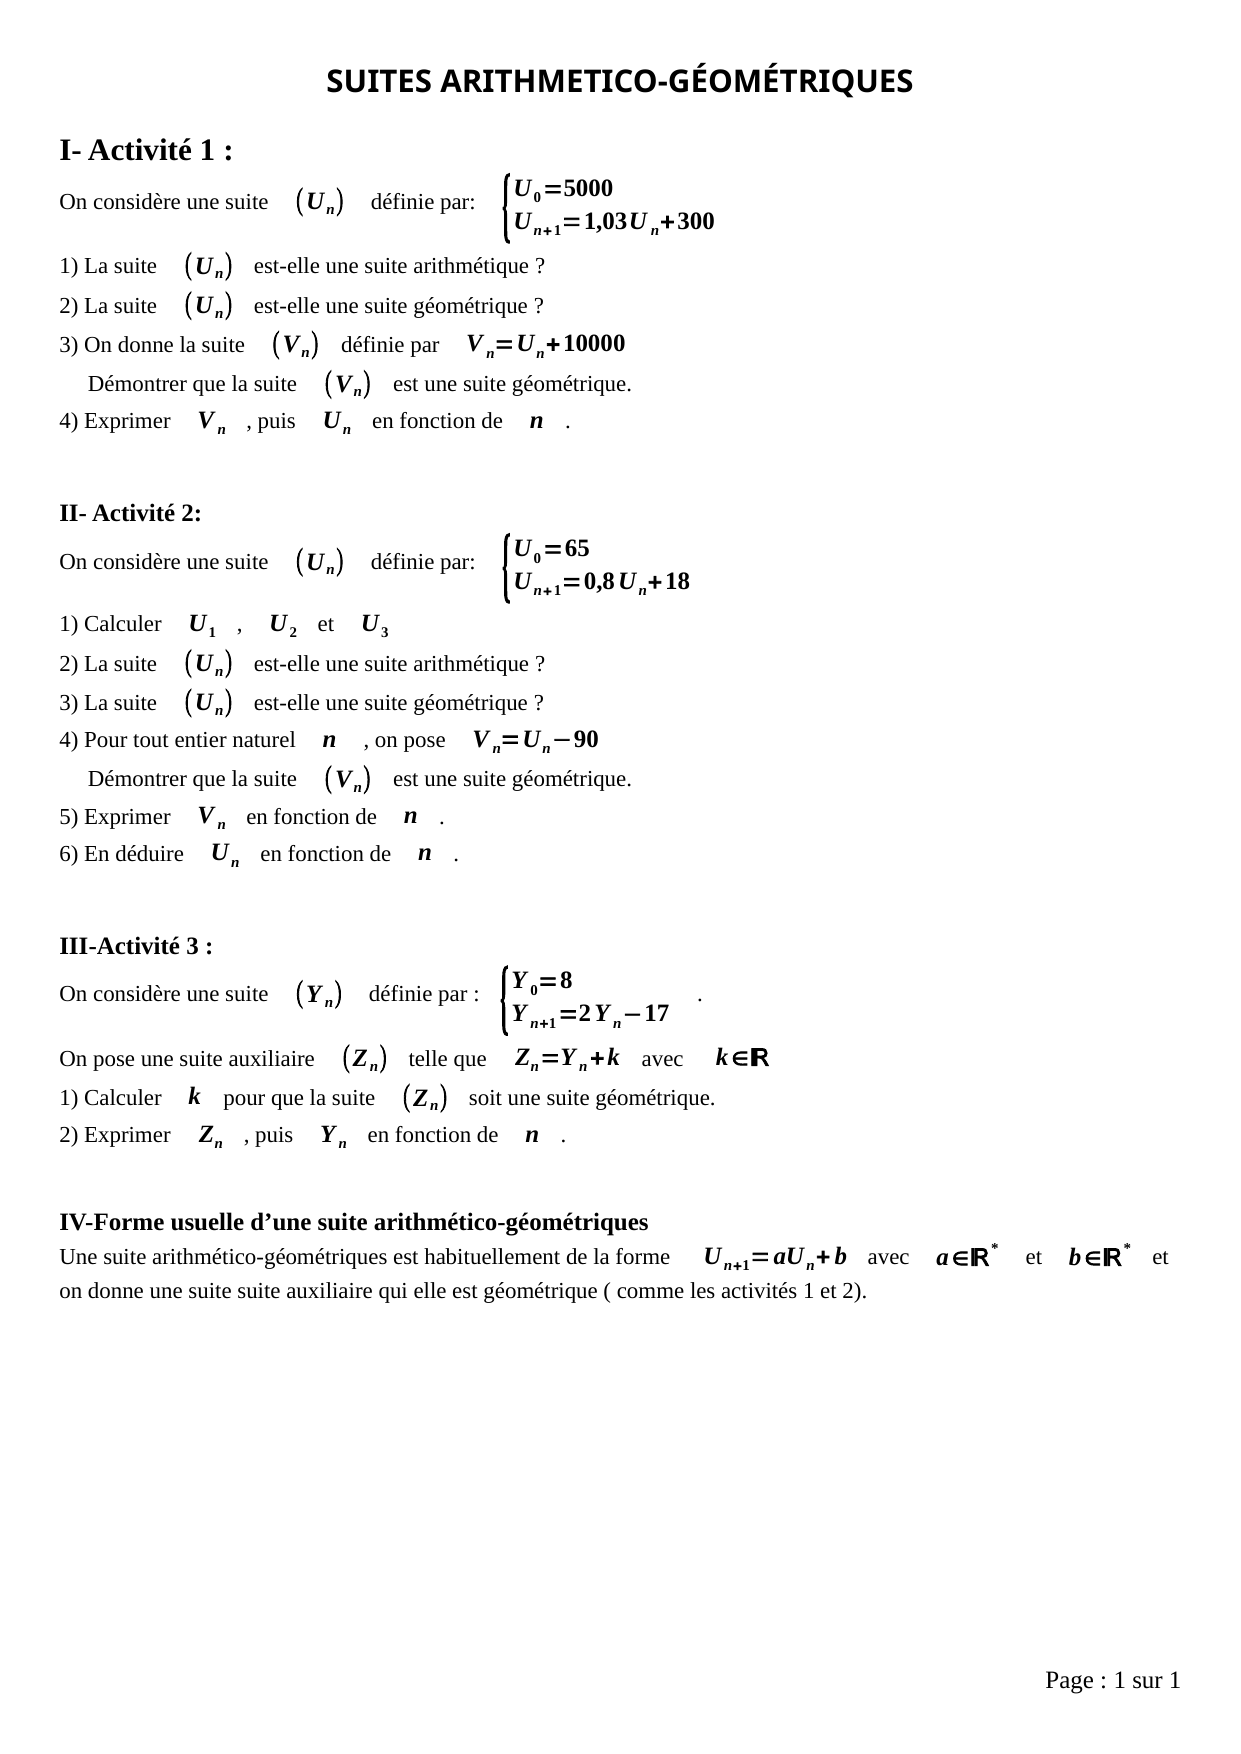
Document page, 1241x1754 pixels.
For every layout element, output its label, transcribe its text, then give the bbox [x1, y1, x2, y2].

text III-Activité 3 : [59, 931, 1181, 959]
text 4) Pour tout entier naturel , on pose [59, 722, 1181, 759]
text Une suite arithmético-géométriques est habituellement de la forme avec et et on donne une suite suite auxiliaire qui elle est géométrique ( comme les activités 1 et 2). [59, 1236, 1181, 1303]
text 6) En déduire en fonction de . [59, 836, 1181, 873]
text I- Activité 1 : [59, 131, 1181, 167]
text On pose une suite auxiliaire telle que avec [59, 1039, 1181, 1078]
text 3) La suite est-elle une suite géométrique ? [59, 683, 1181, 722]
text 2) La suite est-elle une suite géométrique ? [59, 286, 1181, 325]
text On considère une suite définie par : . [59, 959, 1181, 1039]
text II- Activité 2: [59, 498, 1181, 527]
text 4) Exprimer , puis en fonction de . [59, 404, 1181, 441]
text On considère une suite définie par: [59, 527, 1181, 606]
text 2) La suite est-elle une suite arithmétique ? [59, 643, 1181, 683]
text IV-Forme usuelle d’une suite arithmético-géométriques [59, 1207, 1181, 1236]
text 5) Exprimer en fonction de . [59, 799, 1181, 836]
text 3) On donne la suite définie par [59, 325, 1181, 364]
text 1) La suite est-elle une suite arithmétique ? [59, 246, 1181, 286]
text 1) Calculer pour que la suite soit une suite géométrique. [59, 1078, 1181, 1117]
text On considère une suite définie par: [59, 167, 1181, 246]
text 1) Calculer , et [59, 606, 1181, 643]
text Démontrer que la suite est une suite géométrique. [59, 364, 1181, 404]
text 2) Exprimer , puis en fonction de . [59, 1117, 1181, 1154]
text Démontrer que la suite est une suite géométrique. [59, 759, 1181, 799]
